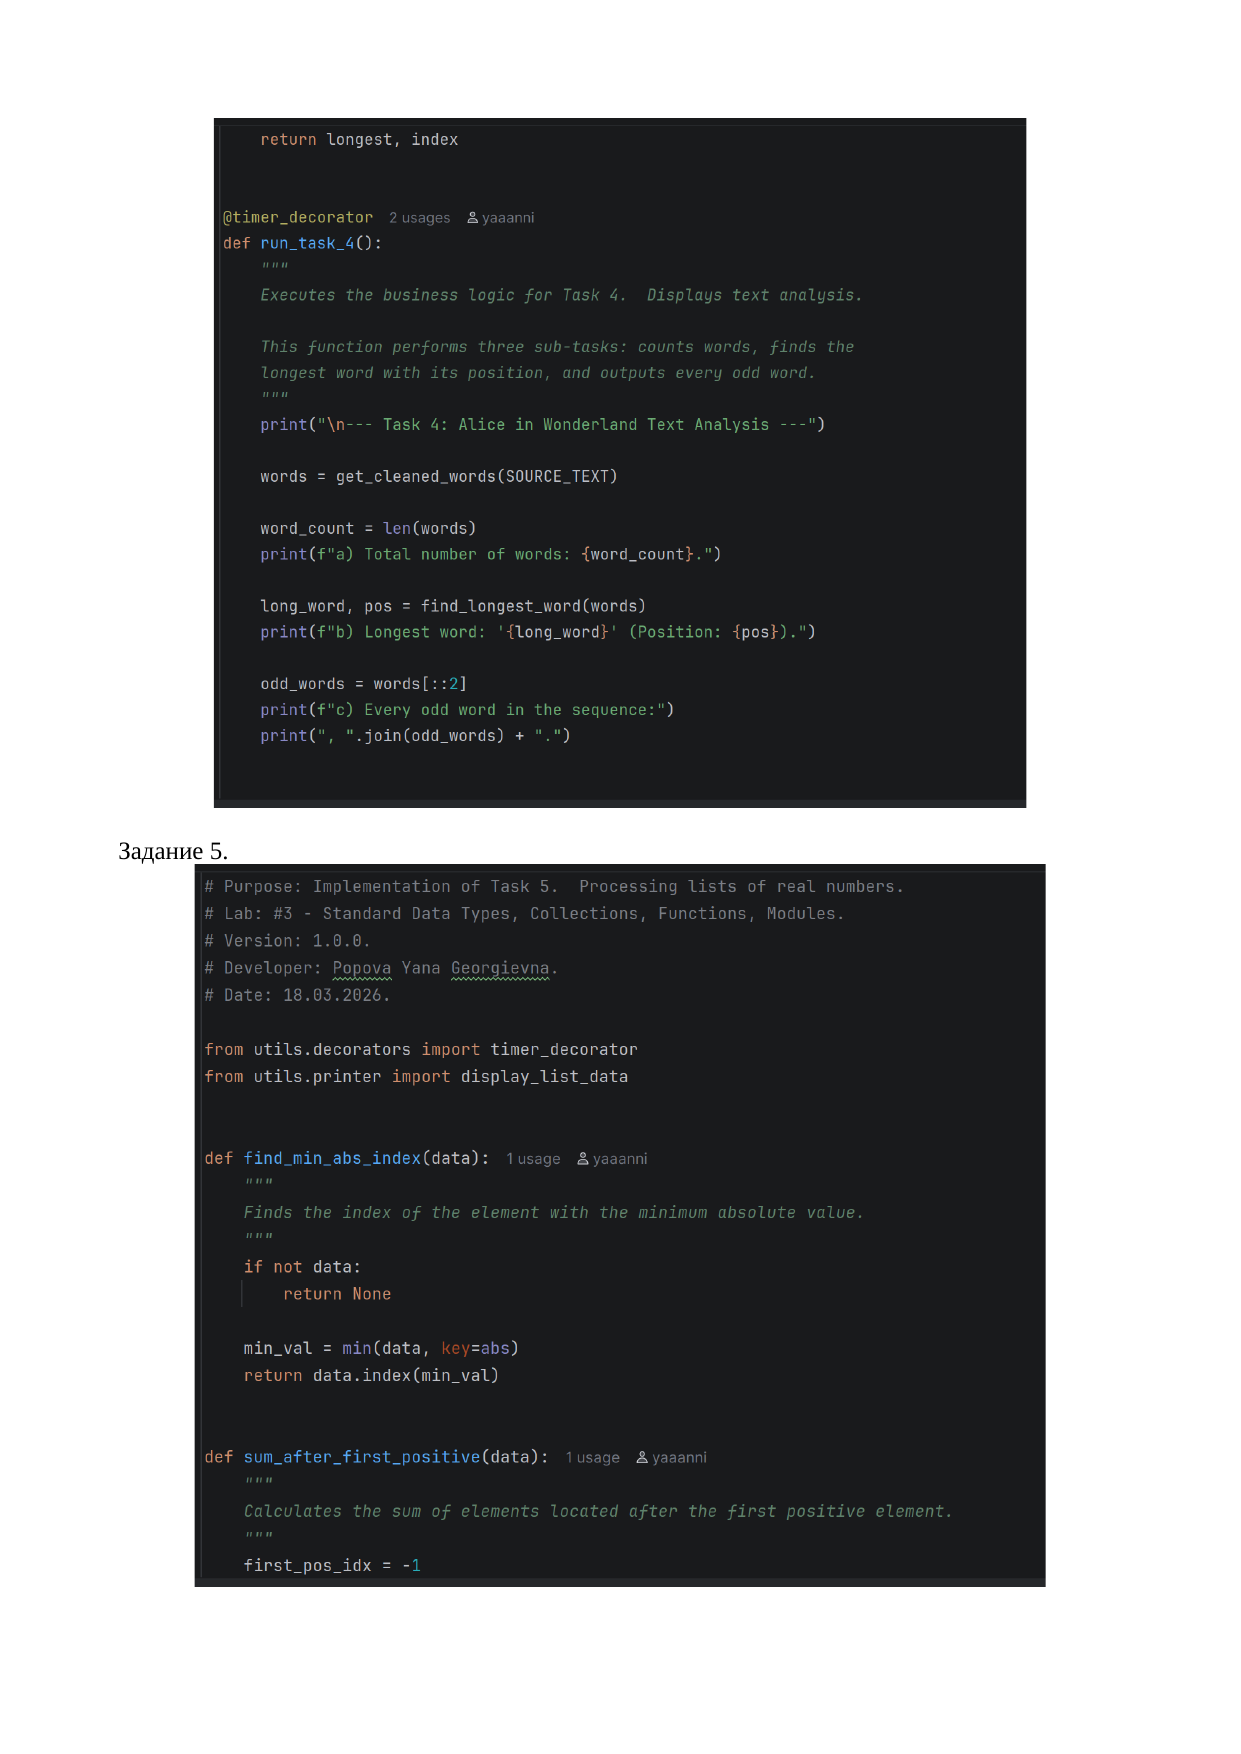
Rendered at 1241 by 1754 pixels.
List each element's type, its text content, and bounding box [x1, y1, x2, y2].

text Задание 5. [118, 836, 1122, 865]
picture [194, 864, 1046, 1587]
picture [213, 118, 1027, 808]
